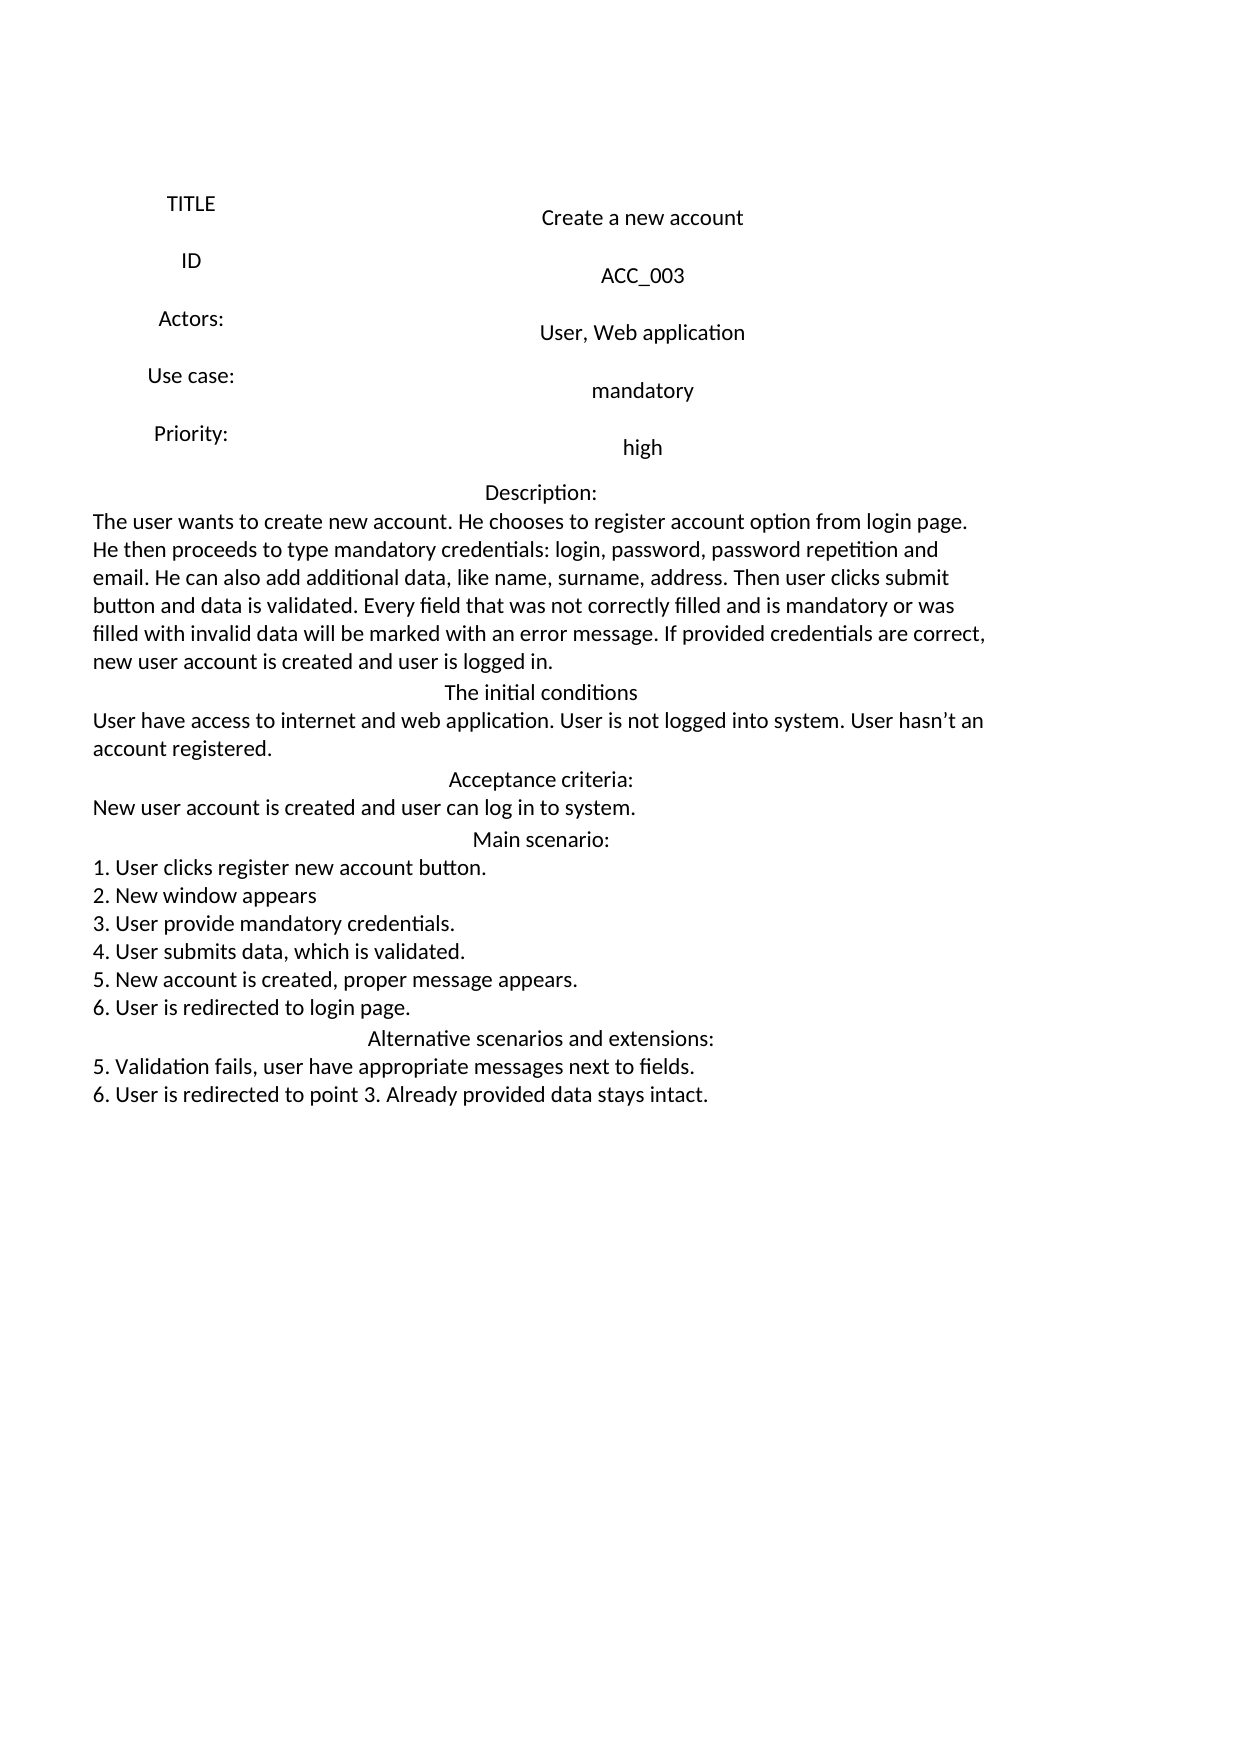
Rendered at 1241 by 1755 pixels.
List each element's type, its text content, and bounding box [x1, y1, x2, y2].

table_cell [90, 275, 193, 304]
table_cell [90, 218, 193, 246]
table_cell 1. User clicks register new account button. 2. New window appears 3. User provide mandatory credentials. 4. User submits data, which is validated. 5. New account is created, proper message appears. 6. User is redirected to login page. [90, 853, 993, 1021]
table_cell The initial conditions [90, 675, 993, 706]
table_cell ID [90, 246, 293, 275]
table_cell [193, 218, 293, 246]
table_cell Main scenario: [90, 822, 993, 853]
table_cell [193, 390, 293, 419]
table_cell [90, 390, 193, 419]
table_cell mandatory [293, 361, 993, 419]
table_cell Actors: [90, 304, 293, 332]
table_cell high [293, 419, 993, 476]
table_cell 5. Validation fails, user have appropriate messages next to fields. 6. User is redirected to point 3. Already provided data stays intact. [90, 1053, 993, 1108]
table_cell [90, 448, 193, 476]
table_cell [90, 333, 193, 361]
table_cell User have access to internet and web application. User is not logged into system. User hasn’t an account registered. [90, 706, 993, 762]
table_cell [193, 275, 293, 304]
table_cell Alternative scenarios and extensions: [90, 1021, 993, 1052]
table_header TITLE [90, 189, 293, 217]
table_cell New user account is created and user can log in to system. [90, 794, 993, 822]
table_cell User, Web application [293, 304, 993, 361]
table_header Create a new account [293, 189, 993, 246]
table_cell [193, 448, 293, 476]
table_cell Use case: [90, 361, 293, 390]
table_cell ACC_003 [293, 246, 993, 304]
table_cell The user wants to create new account. He chooses to register account option from login page. He then proceeds to type mandatory credentials: login, password, password repetition and email. He can also add additional data, like name, surname, address. Then user clicks submit button and data is validated. Every field that was not correctly filled and is mandatory or was filled with invalid data will be marked with an error message. If provided credentials are correct, new user account is created and user is logged in. [90, 507, 993, 675]
table_cell Acceptance criteria: [90, 763, 993, 793]
table_cell Priority: [90, 419, 293, 447]
table_cell Description: [90, 476, 993, 507]
table_cell [193, 333, 293, 361]
